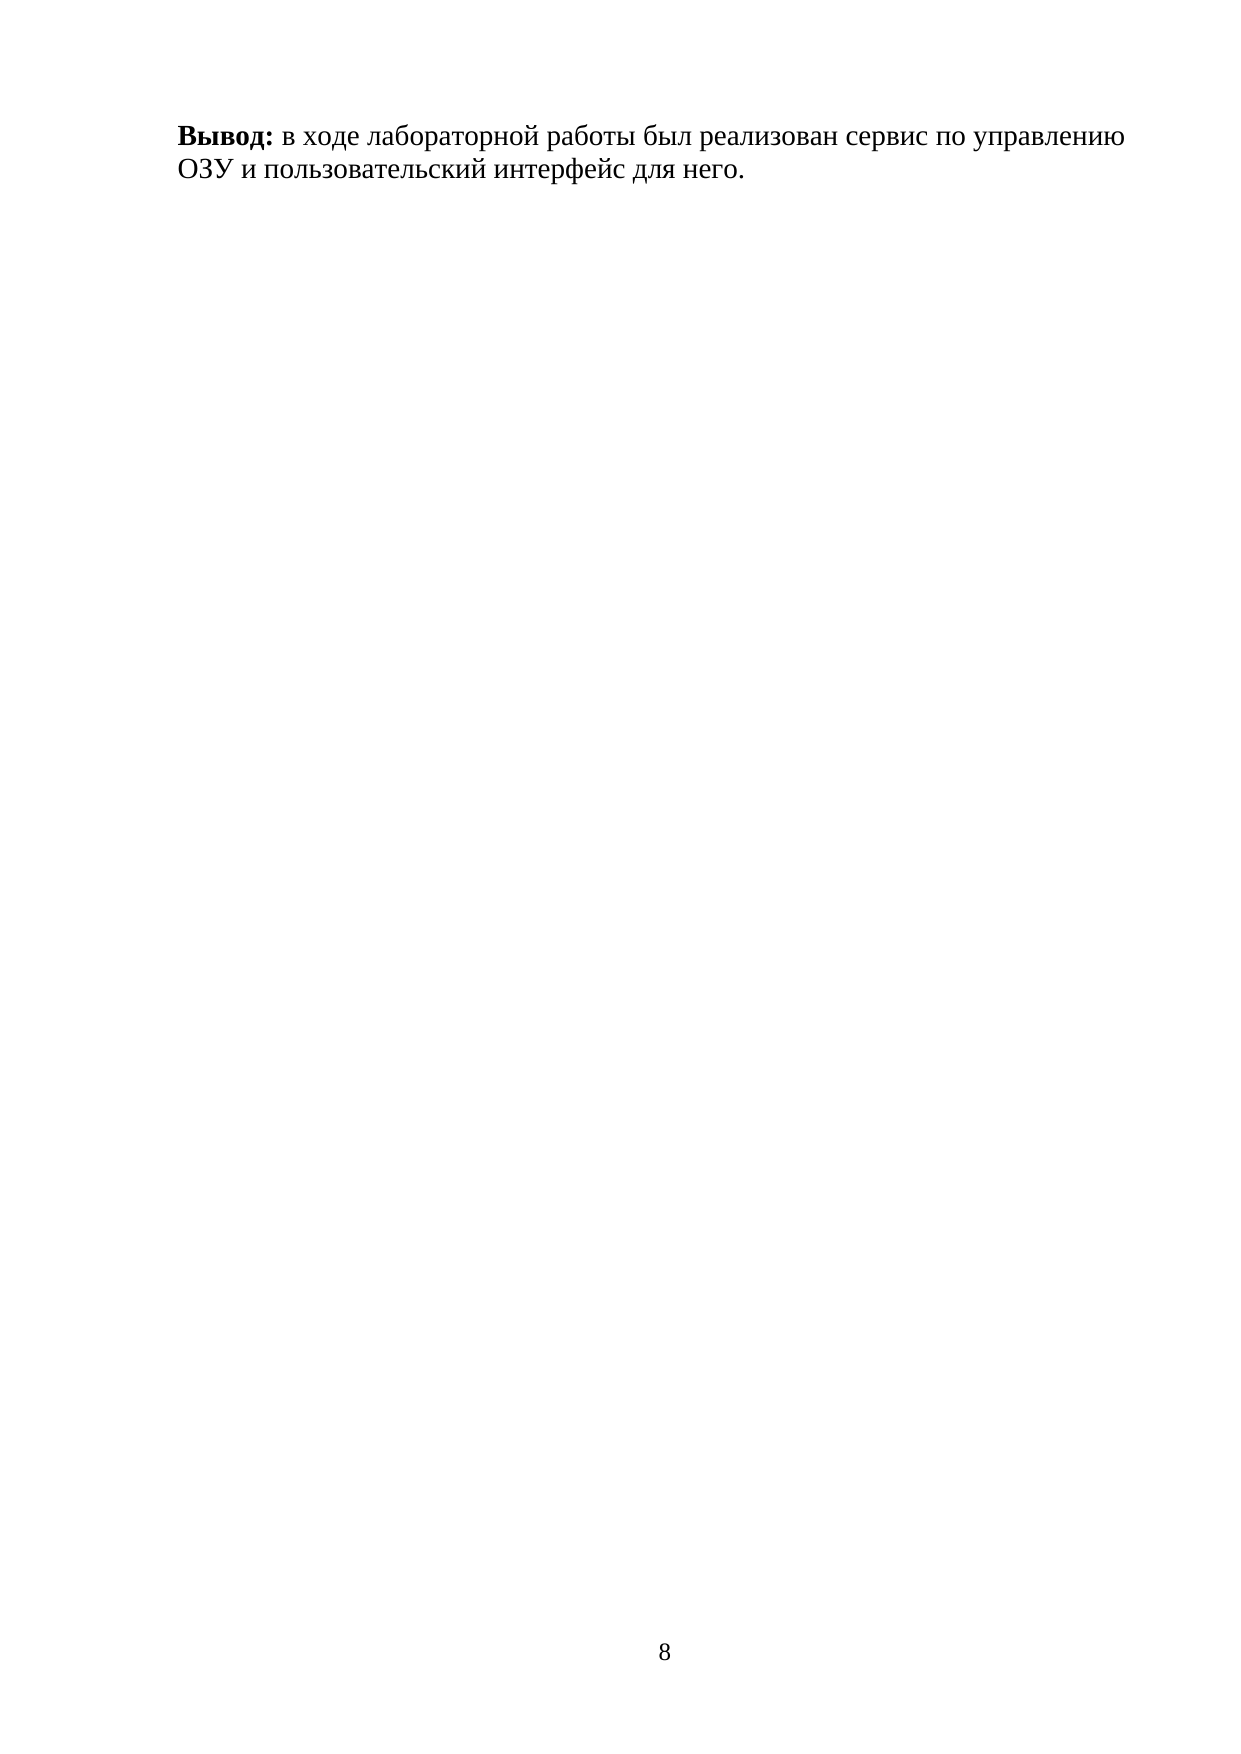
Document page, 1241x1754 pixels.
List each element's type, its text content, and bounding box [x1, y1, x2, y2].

text Вывод: в ходе лабораторной работы был реализован сервис по управлению ОЗУ и пользовательский интерфейс для него. [177, 118, 1152, 185]
